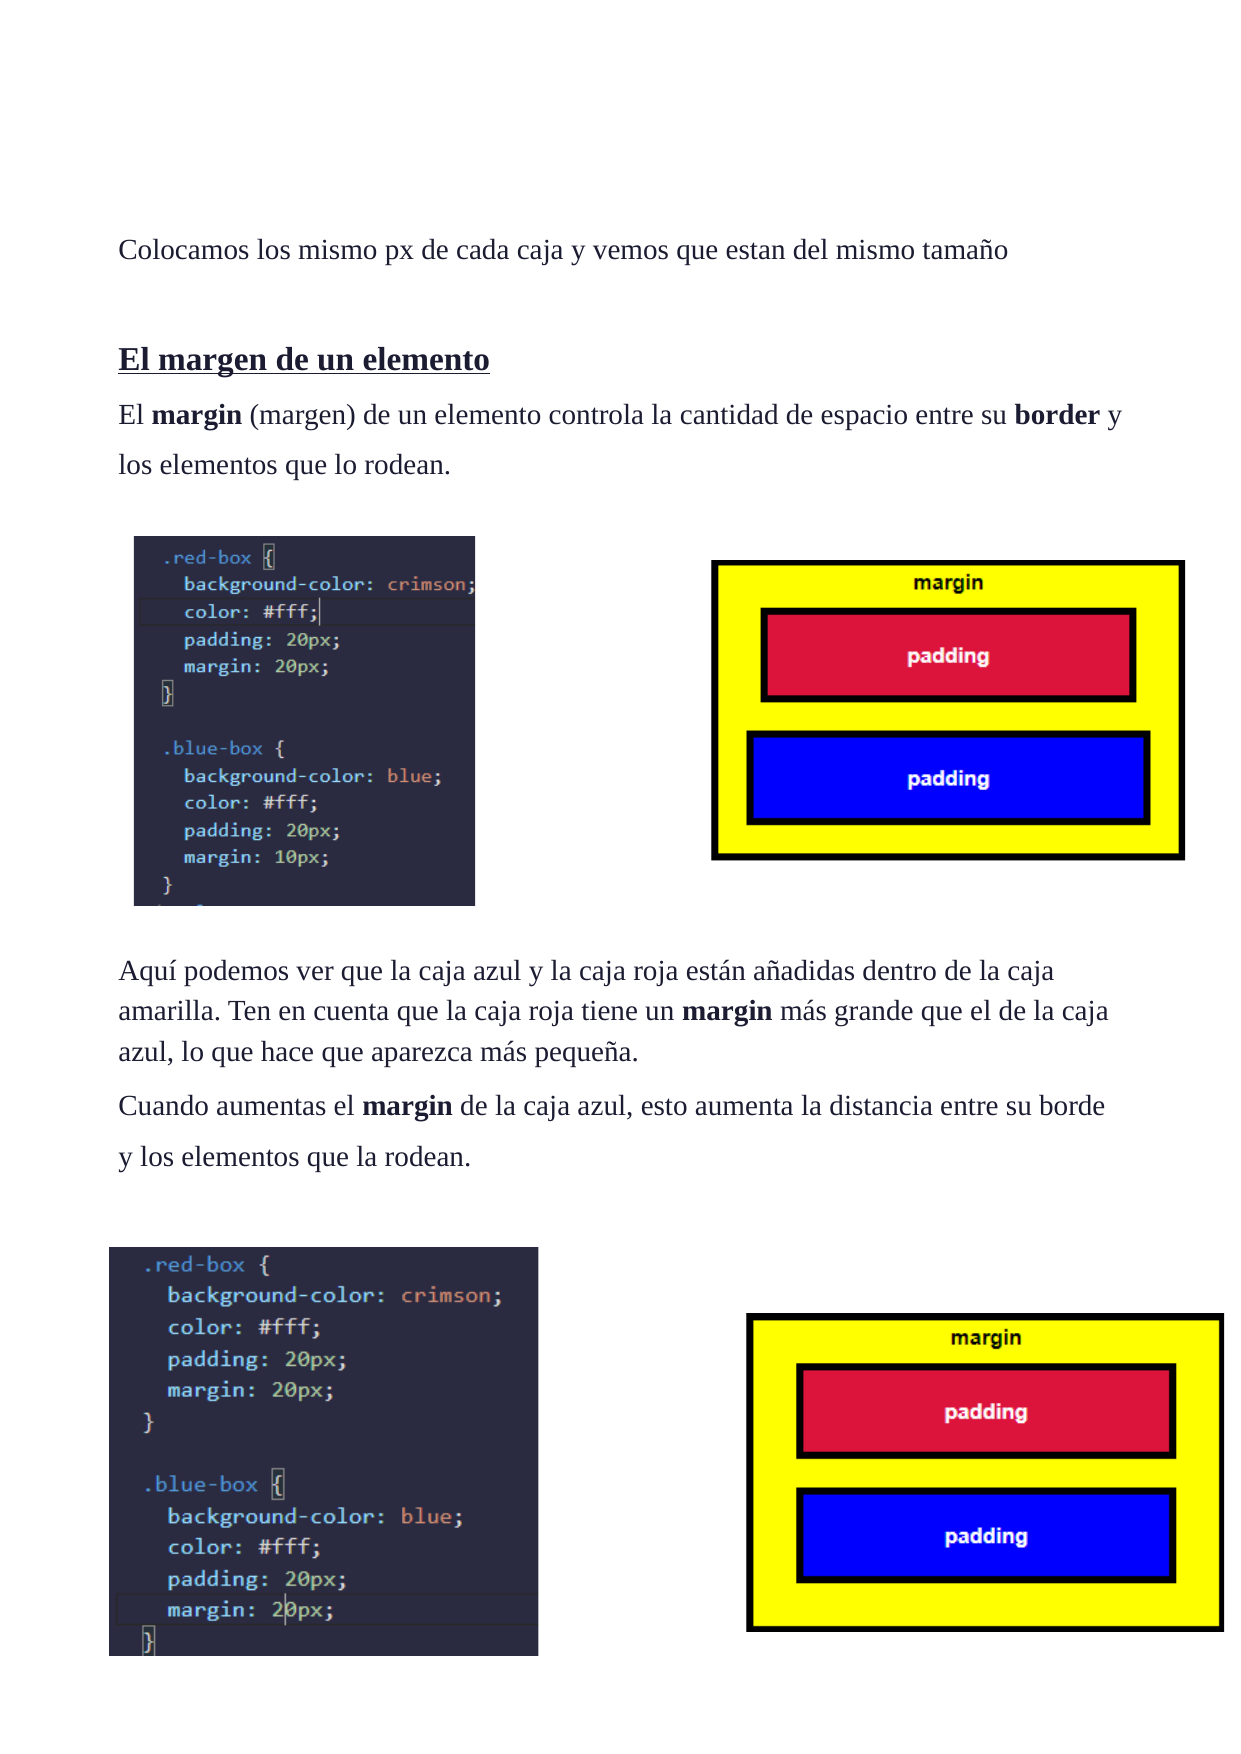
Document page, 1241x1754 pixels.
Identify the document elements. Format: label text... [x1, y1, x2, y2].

picture [745, 1313, 1225, 1632]
text El margen de un elemento [118, 339, 1122, 378]
picture [133, 536, 476, 906]
picture [109, 1247, 539, 1656]
picture [711, 560, 1186, 862]
text Colocamos los mismo px de cada caja y vemos que estan del mismo tamaño [118, 232, 1122, 266]
text Aquí podemos ver que la caja azul y la caja roja están añadidas dentro de la caja amarilla. Ten en cuenta que la caja roja tiene un margin más grande que el de la caja azul, lo que hace que aparezca más pequeña. [118, 953, 1122, 1067]
text Cuando aumentas el margin de la caja azul, esto aumenta la distancia entre su borde y los elementos que la rodean. [118, 1088, 1122, 1172]
text El margin (margen) de un elemento controla la cantidad de espacio entre su border y los elementos que lo rodean. [118, 397, 1122, 481]
